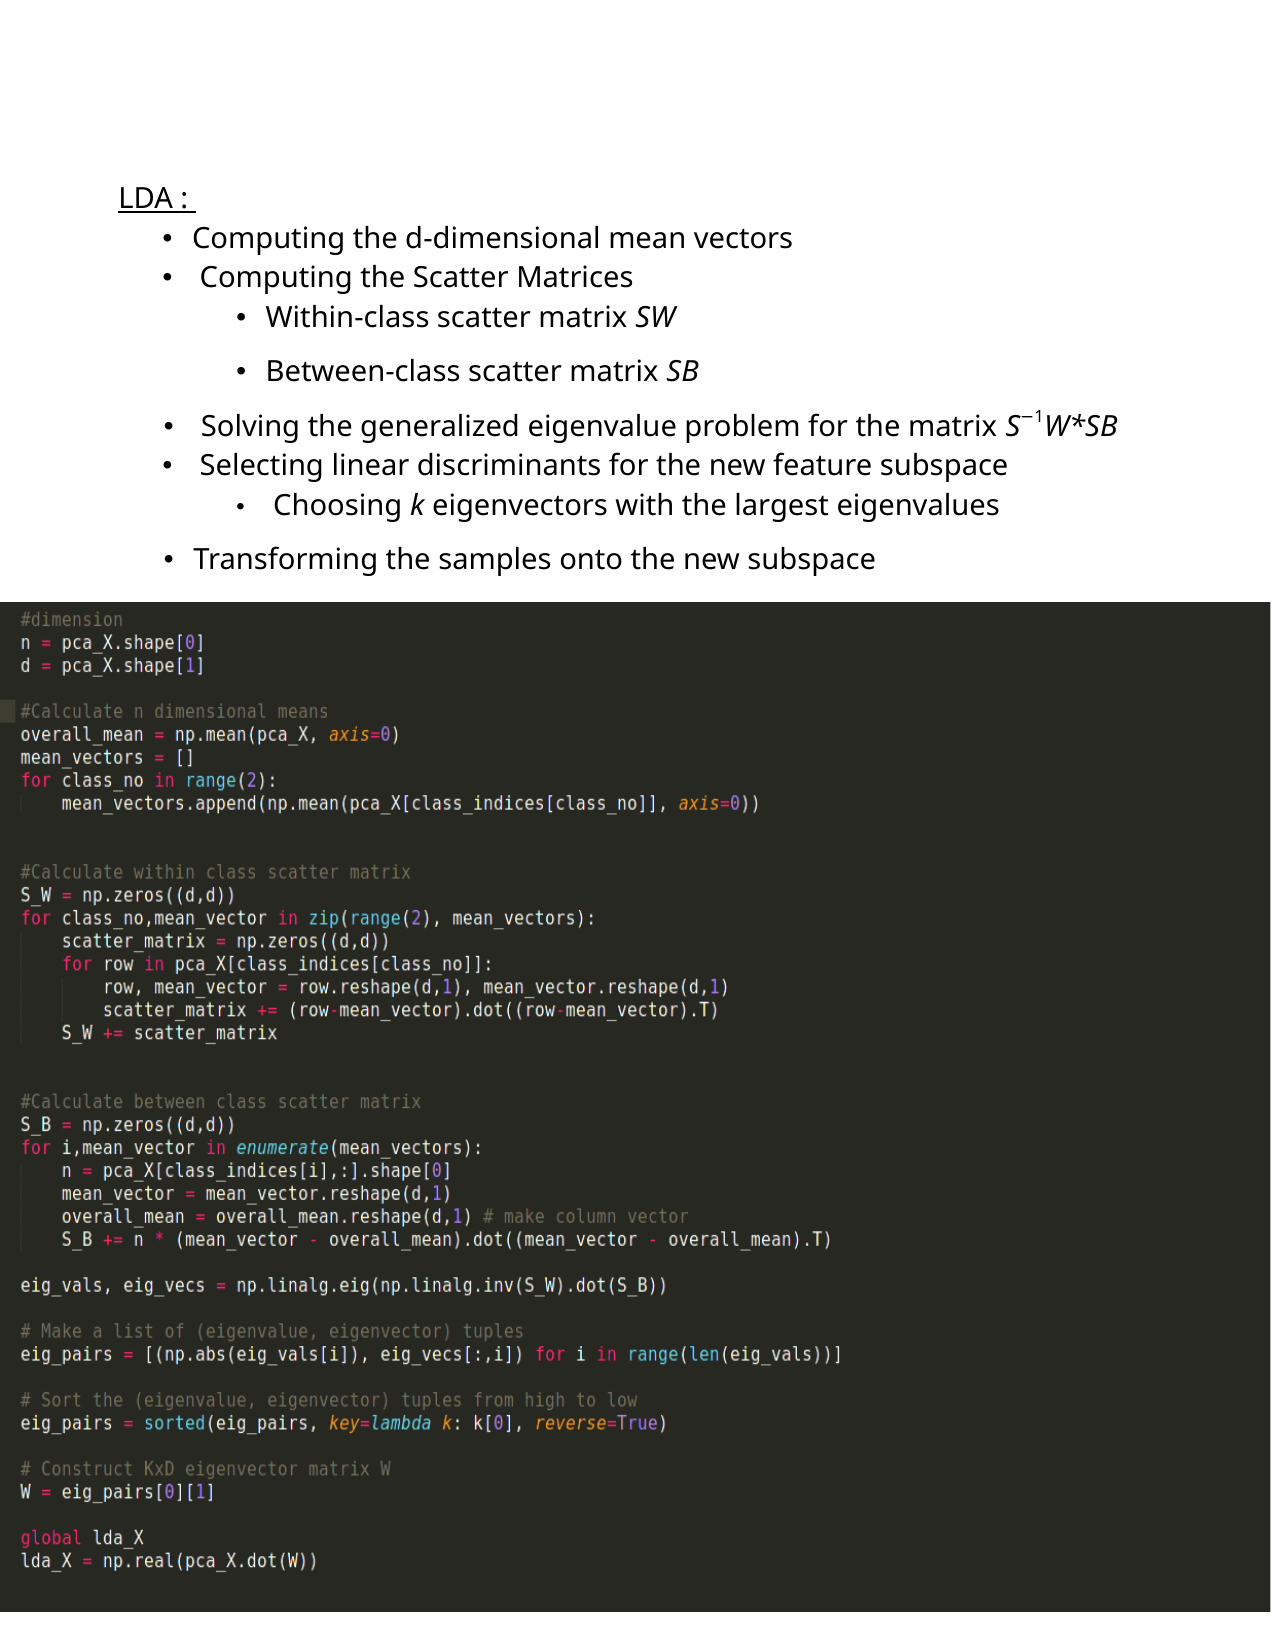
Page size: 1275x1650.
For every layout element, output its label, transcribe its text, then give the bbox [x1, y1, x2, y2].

list Computing the d-dimensional mean vectors [162, 217, 1157, 257]
text LDA : [118, 177, 1157, 217]
list Computing the Scatter Matrices [162, 257, 1157, 296]
list Within-class scatter matrix SW [236, 296, 1157, 336]
list Between-class scatter matrix SB [236, 351, 1157, 390]
list Selecting linear discriminants for the new feature subspace [162, 444, 1157, 484]
picture [0, 602, 1271, 1612]
list Solving the generalized eigenvalue problem for the matrix S−1W*SB [164, 405, 1157, 444]
list Transforming the samples onto the new subspace [164, 538, 1157, 578]
list Choosing k eigenvectors with the largest eigenvalues [236, 484, 1157, 524]
